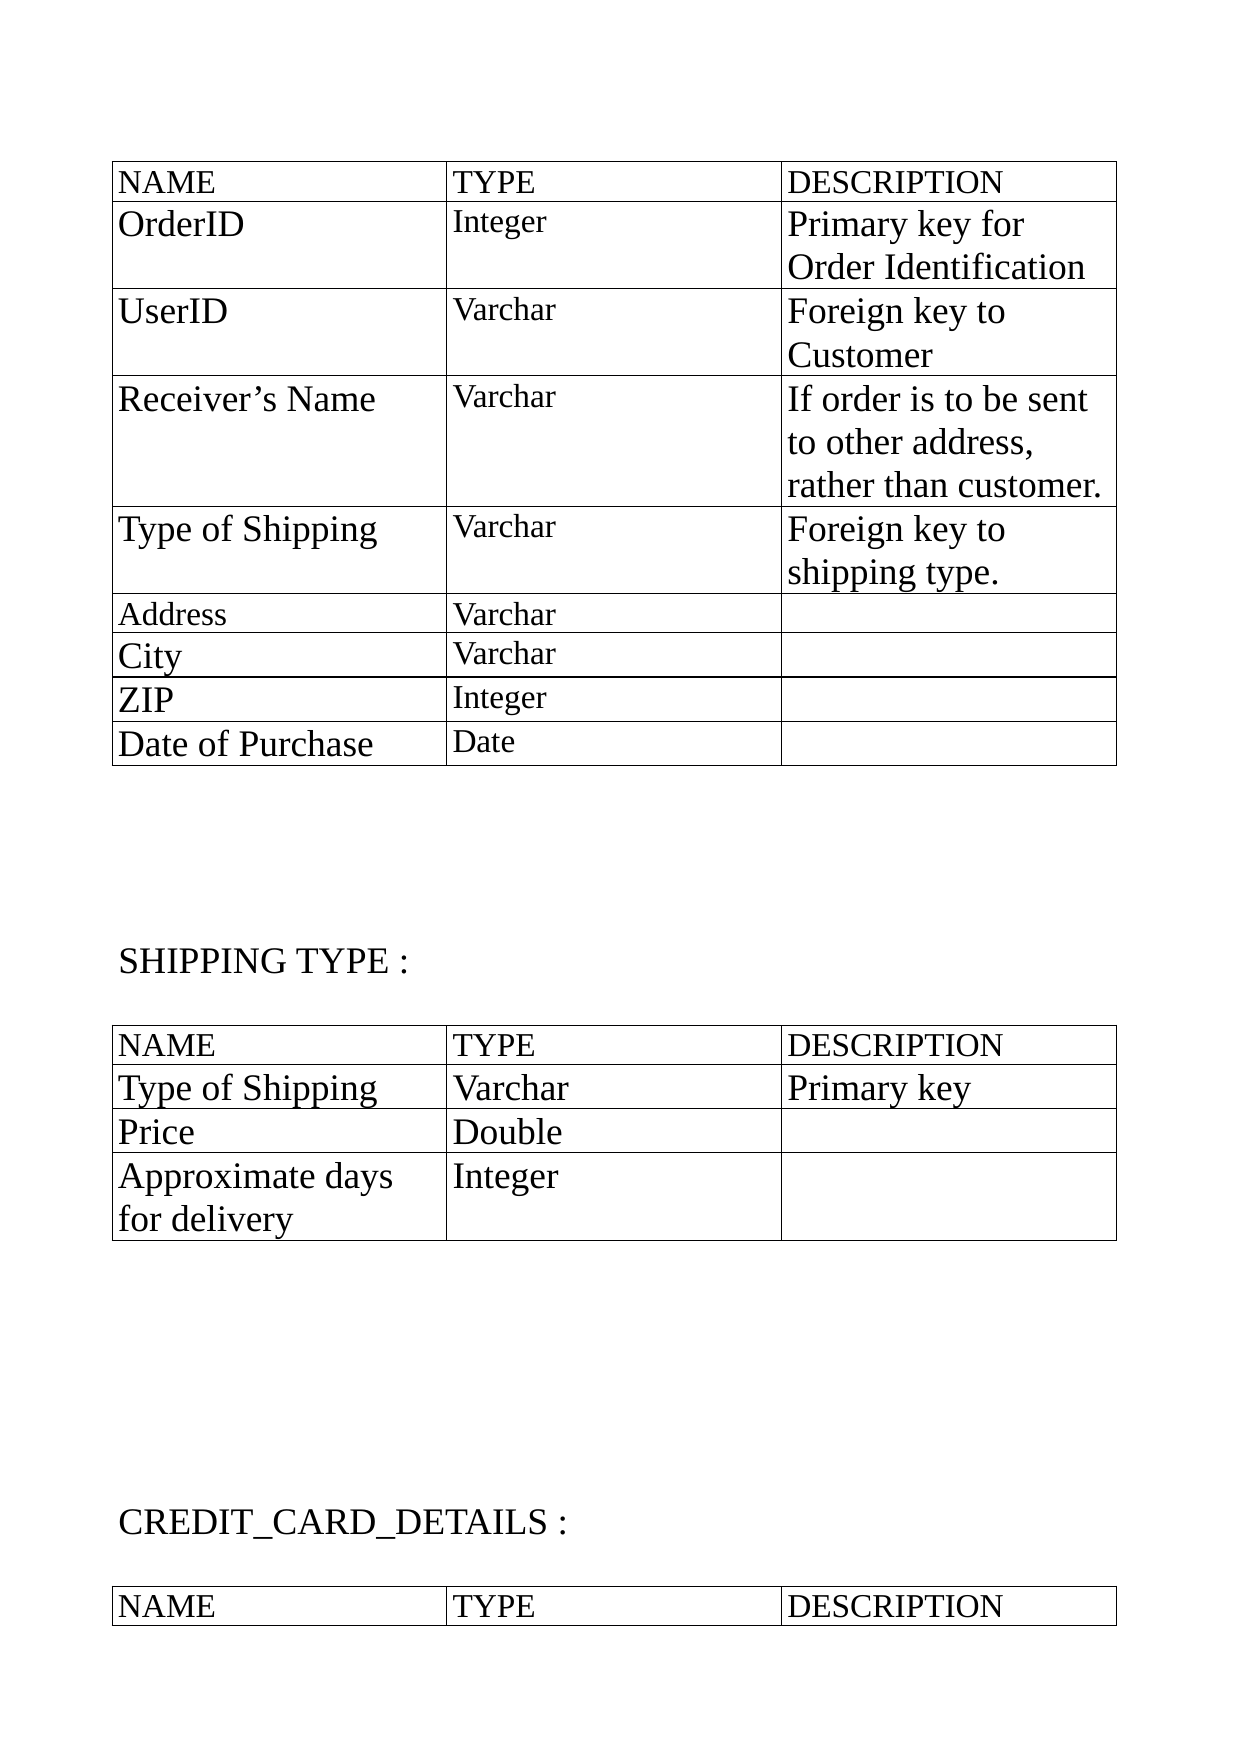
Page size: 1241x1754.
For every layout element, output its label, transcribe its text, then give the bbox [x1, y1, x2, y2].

table_cell Integer [447, 1153, 781, 1239]
table_header TYPE [447, 162, 781, 201]
table_header NAME [113, 1587, 446, 1625]
table_cell Varchar [447, 507, 781, 593]
text CREDIT_CARD_DETAILS : [118, 1499, 1122, 1542]
table_header NAME [113, 1026, 446, 1064]
table_cell Approximate days for delivery [113, 1153, 446, 1239]
table_cell Integer [447, 202, 781, 288]
table_cell Price [113, 1109, 446, 1152]
table_cell UserID [113, 289, 446, 375]
table_cell Receiver’s Name [113, 376, 446, 506]
table_cell Varchar [447, 633, 781, 676]
table_cell [782, 1153, 1116, 1239]
table_cell Date [447, 722, 781, 765]
table_cell [782, 722, 1116, 765]
table_header DESCRIPTION [782, 162, 1116, 201]
table_cell Integer [447, 678, 781, 721]
table_cell [782, 1109, 1116, 1152]
table_cell Varchar [447, 289, 781, 375]
table_cell Primary key for Order Identification [782, 202, 1116, 288]
table_header TYPE [447, 1587, 781, 1625]
table_cell Address [113, 594, 446, 632]
table_header DESCRIPTION [782, 1026, 1116, 1064]
table_cell [782, 633, 1116, 676]
text SHIPPING TYPE : [118, 938, 1122, 981]
table_cell Varchar [447, 1065, 781, 1108]
table_cell Type of Shipping [113, 507, 446, 593]
table_header DESCRIPTION [782, 1587, 1116, 1625]
table_cell Date of Purchase [113, 722, 446, 765]
table_cell Varchar [447, 594, 781, 632]
table_header TYPE [447, 1026, 781, 1064]
table_cell Varchar [447, 376, 781, 506]
table_header NAME [113, 162, 446, 201]
table_cell Primary key [782, 1065, 1116, 1108]
table_cell OrderID [113, 202, 446, 288]
table_cell [782, 594, 1116, 632]
table_cell Double [447, 1109, 781, 1152]
table_cell ZIP [113, 678, 446, 721]
table_cell If order is to be sent to other address, rather than customer. [782, 376, 1116, 506]
table_cell Foreign key to Customer [782, 289, 1116, 375]
table_cell Type of Shipping [113, 1065, 446, 1108]
table_cell City [113, 633, 446, 676]
table_cell [782, 678, 1116, 721]
table_cell Foreign key to shipping type. [782, 507, 1116, 593]
